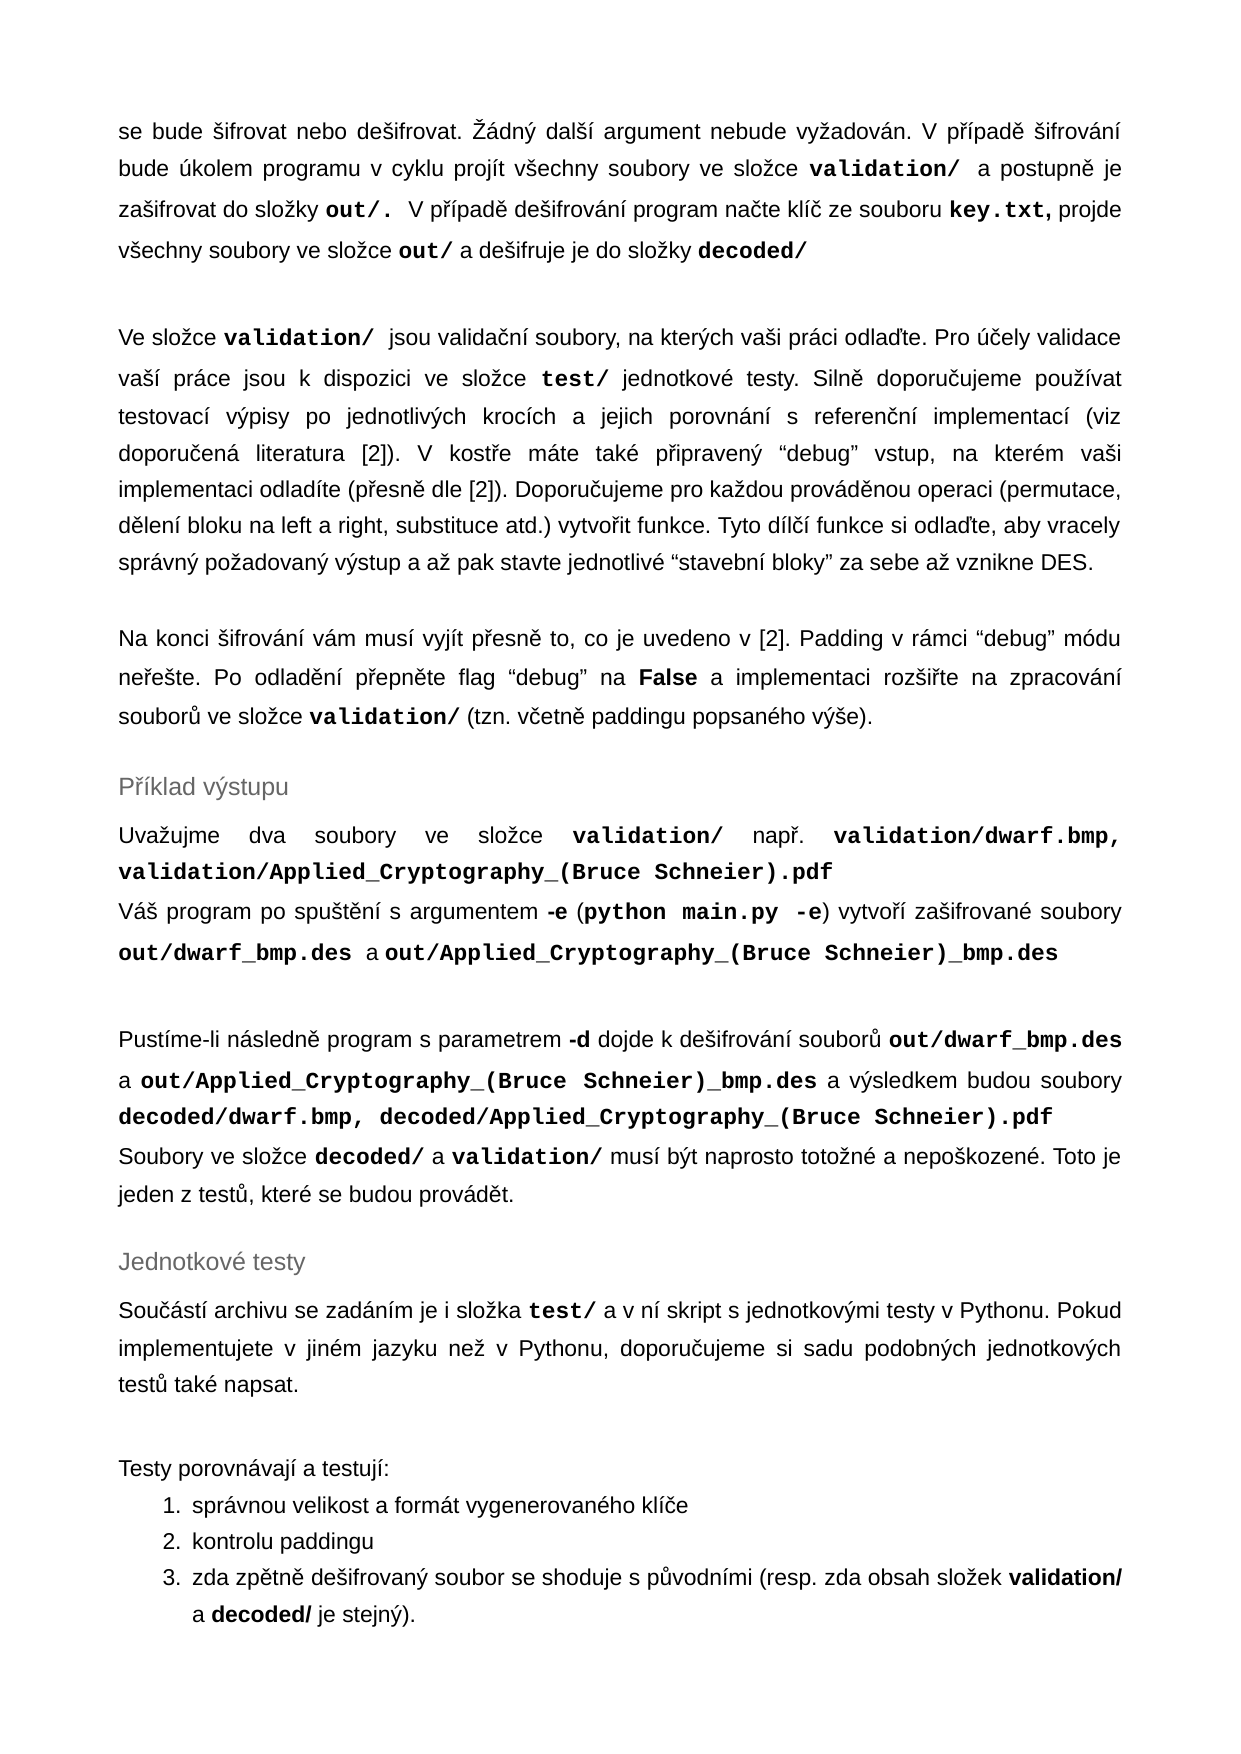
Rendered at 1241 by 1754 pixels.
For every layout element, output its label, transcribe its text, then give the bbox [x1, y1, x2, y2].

list kontrolu paddingu [162, 1528, 1122, 1554]
list zda zpětně dešifrovaný soubor se shoduje s původními (resp. zda obsah složek validation/ a decoded/ je stejný). [162, 1564, 1122, 1627]
subtitle Příklad výstupu [118, 772, 1122, 801]
text Váš program po spuštění s argumentem -e (python main.py -e) vytvoří zašifrované soubory out/dwarf_bmp.des a out/Applied_Cryptography_(Bruce Schneier)_bmp.des [118, 896, 1122, 967]
text Ve složce validation/ jsou validační soubory, na kterých vaši práci odlaďte. Pro účely validace vaší práce jsou k dispozici ve složce test/ jednotkové testy. Silně doporučujeme používat testovací výpisy po jednotlivých krocích a jejich porovnání s referenční implementací (viz doporučená literatura [2]). V kostře máte také připravený “debug” vstup, na kterém vaši implementaci odladíte (přesně dle [2]). Doporučujeme pro každou prováděnou operaci (permutace, dělení bloku na left a right, substituce atd.) vytvořit funkce. Tyto dílčí funkce si odlaďte, aby vracely správný požadovaný výstup a až pak stavte jednotlivé “stavební bloky” za sebe až vznikne DES. [118, 324, 1122, 575]
list správnou velikost a formát vygenerovaného klíče [162, 1492, 1122, 1518]
text Součástí archivu se zadáním je i složka test/ a v ní skript s jednotkovými testy v Pythonu. Pokud implementujete v jiném jazyku než v Pythonu, doporučujeme si sadu podobných jednotkových testů také napsat. [118, 1295, 1122, 1398]
text Pustíme-li následně program s parametrem -d dojde k dešifrování souborů out/dwarf_bmp.des a out/Applied_Cryptography_(Bruce Schneier)_bmp.des a výsledkem budou soubory decoded/dwarf.bmp, decoded/Applied_Cryptography_(Bruce Schneier).pdf [118, 1026, 1122, 1131]
text Soubory ve složce decoded/ a validation/ musí být naprosto totožné a nepoškozené. Toto je jeden z testů, které se budou provádět. [118, 1141, 1122, 1208]
text Testy porovnávají a testují: [118, 1455, 1122, 1482]
text se bude šifrovat nebo dešifrovat. Žádný další argument nebude vyžadován. V případě šifrování bude úkolem programu v cyklu projít všechny soubory ve složce validation/ a postupně je zašifrovat do složky out/. V případě dešifrování program načte klíč ze souboru key.txt, projde všechny soubory ve složce out/ a dešifruje je do složky decoded/ [118, 118, 1122, 265]
subtitle Jednotkové testy [118, 1247, 1122, 1276]
text Uvažujme dva soubory ve složce validation/ např. validation/dwarf.bmp, validation/Applied_Cryptography_(Bruce Schneier).pdf [118, 820, 1122, 886]
text Na konci šifrování vám musí vyjít přesně to, co je uvedeno v [2]. Padding v rámci “debug” módu neřešte. Po odladění přepněte flag “debug” na False a implementaci rozšiřte na zpracování souborů ve složce validation/ (tzn. včetně paddingu popsaného výše). [118, 625, 1122, 732]
